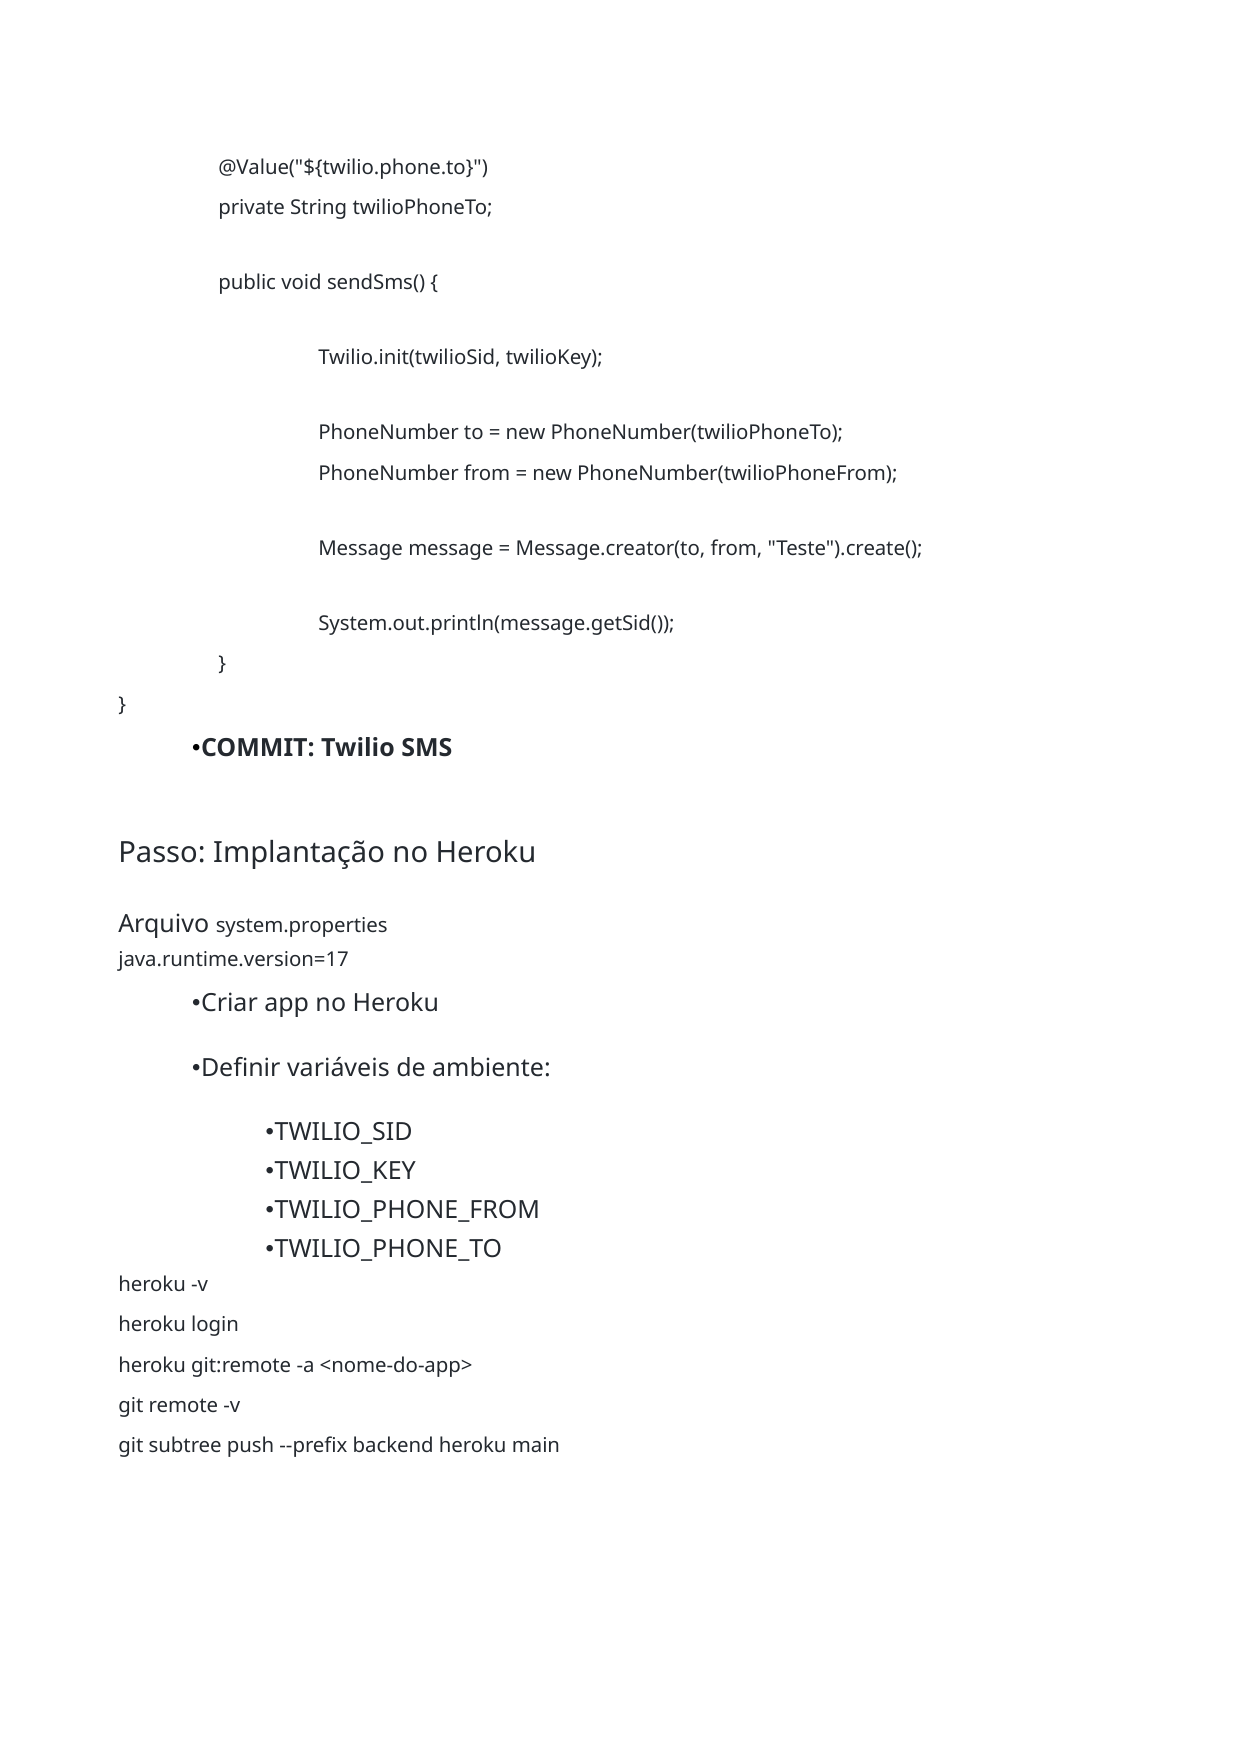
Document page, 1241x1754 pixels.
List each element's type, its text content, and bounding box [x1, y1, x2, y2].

text PhoneNumber to = new PhoneNumber(twilioPhoneTo); [118, 418, 1122, 446]
list TWILIO_PHONE_TO [118, 1231, 1122, 1265]
text Twilio.init(twilioSid, twilioKey); [118, 343, 1122, 371]
list COMMIT: Twilio SMS [118, 729, 1122, 763]
text System.out.println(message.getSid()); [118, 608, 1122, 636]
text heroku git:remote -a <nome-do-app> [118, 1350, 1122, 1378]
text } [118, 649, 1122, 677]
text @Value("${twilio.phone.to}") [118, 152, 1122, 180]
list TWILIO_KEY [118, 1152, 1122, 1187]
text } [118, 689, 1122, 717]
text public void sendSms() { [118, 268, 1122, 296]
list Definir variáveis de ambiente: [118, 1049, 1122, 1083]
text git remote -v [118, 1390, 1122, 1418]
text Arquivo system.properties [118, 906, 1122, 940]
text private String twilioPhoneTo; [118, 193, 1122, 221]
text heroku login [118, 1310, 1122, 1338]
list TWILIO_SID [118, 1113, 1122, 1147]
text PhoneNumber from = new PhoneNumber(twilioPhoneFrom); [118, 458, 1122, 486]
text git subtree push --prefix backend heroku main [118, 1430, 1122, 1458]
subtitle Passo: Implantação no Heroku [118, 831, 1122, 871]
list TWILIO_PHONE_FROM [118, 1192, 1122, 1226]
text Message message = Message.creator(to, from, "Teste").create(); [118, 533, 1122, 561]
text heroku -v [118, 1270, 1122, 1298]
list Criar app no Heroku [118, 985, 1122, 1019]
text java.runtime.version=17 [118, 945, 1122, 973]
